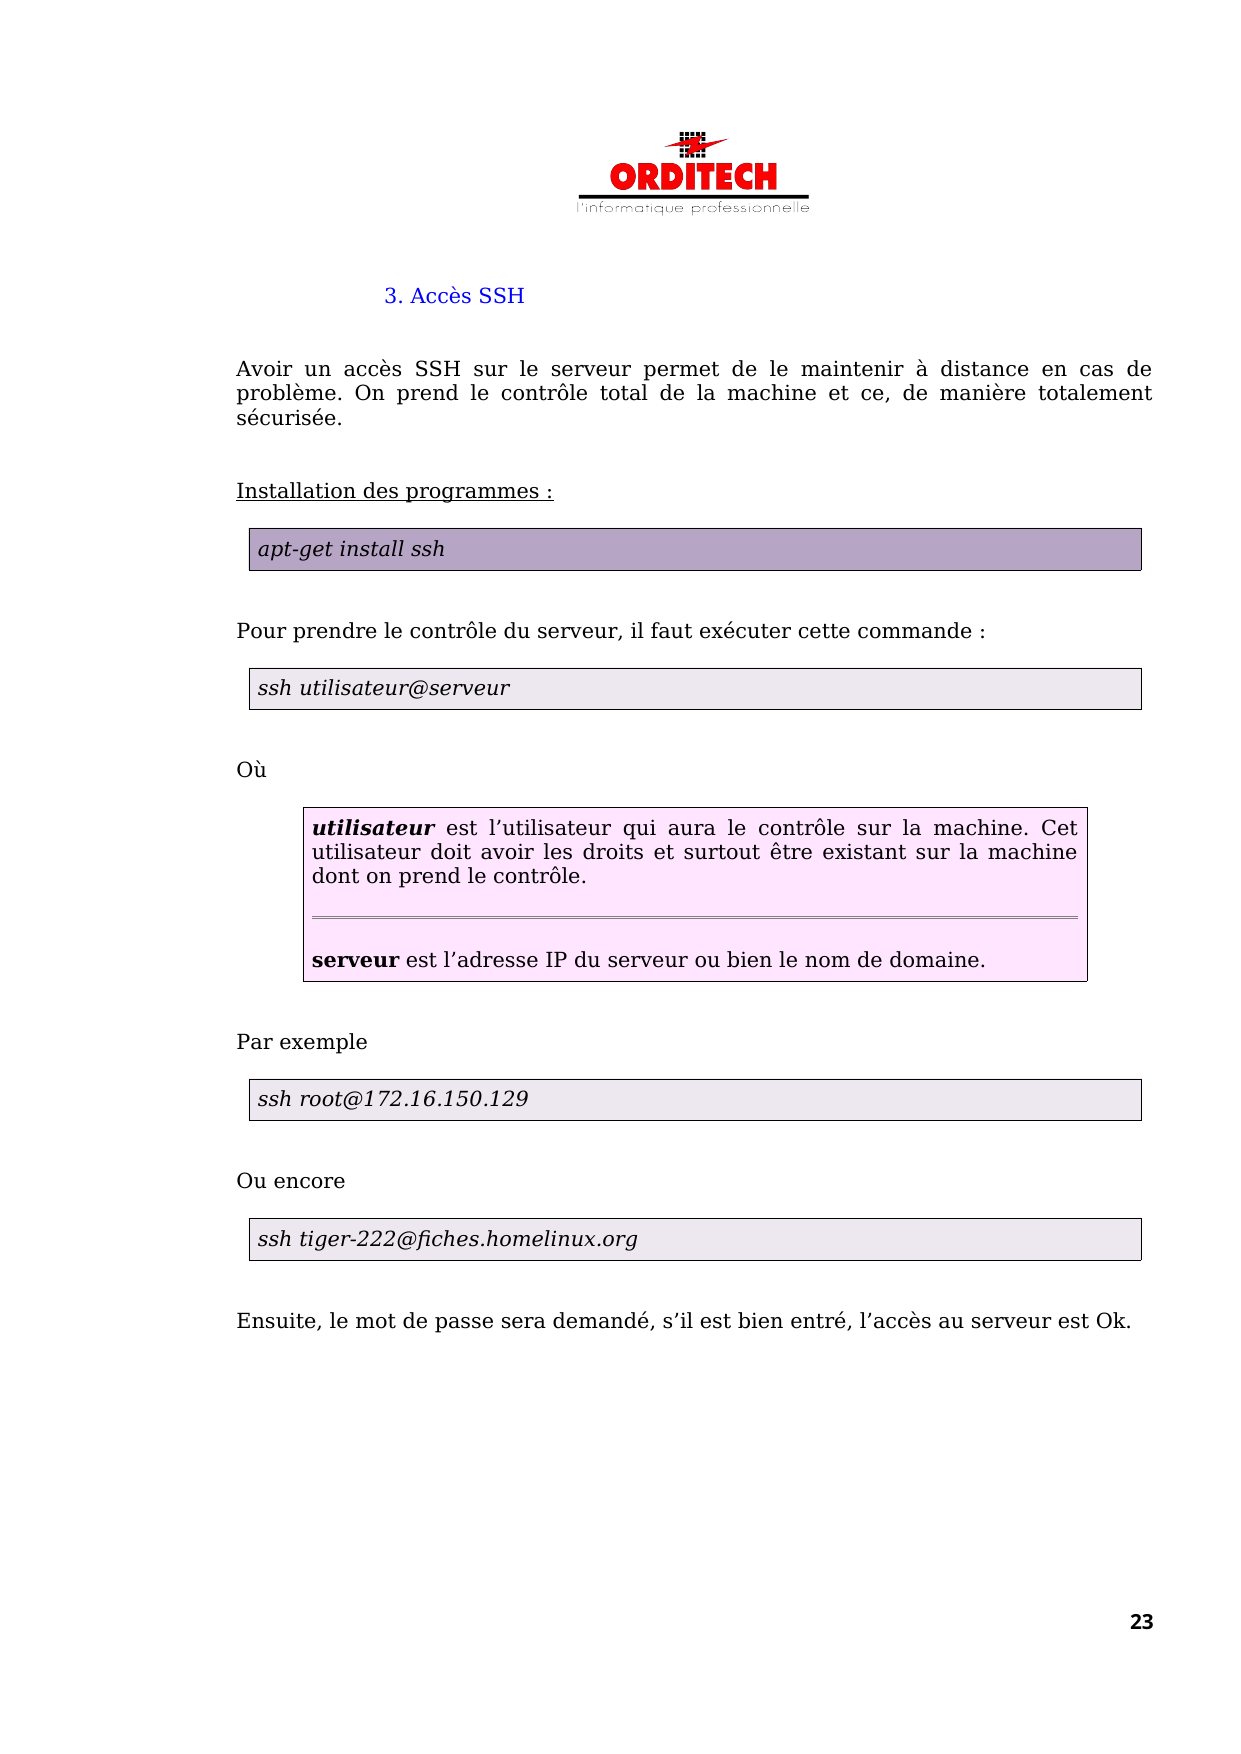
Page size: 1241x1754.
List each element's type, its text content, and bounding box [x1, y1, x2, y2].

text Pour prendre le contrôle du serveur, il faut exécuter cette commande : [236, 619, 1153, 643]
text 3. Accès SSH [236, 284, 1153, 308]
text Où [236, 758, 1153, 782]
text ssh utilisateur@serveur [258, 676, 1132, 701]
text serveur est l’adresse IP du serveur ou bien le nom de domaine. [312, 948, 1078, 972]
text Ou encore [236, 1169, 1153, 1193]
text utilisateur est l’utilisateur qui aura le contrôle sur la machine. Cet utilisateur doit avoir les droits et surtout être existant sur la machine dont on prend le contrôle. [312, 816, 1078, 889]
picture [564, 122, 826, 225]
text ssh tiger-222@fiches.homelinux.org [258, 1227, 1132, 1251]
text Ensuite, le mot de passe sera demandé, s’il est bien entré, l’accès au serveur est Ok. [236, 1309, 1153, 1333]
text Installation des programmes : [236, 479, 1153, 503]
text apt-get install ssh [258, 537, 1132, 561]
text Avoir un accès SSH sur le serveur permet de le maintenir à distance en cas de problème. On prend le contrôle total de la machine et ce, de manière totalement sécurisée. [236, 357, 1153, 430]
text Par exemple [236, 1030, 1153, 1054]
text ssh root@172.16.150.129 [258, 1087, 1132, 1112]
